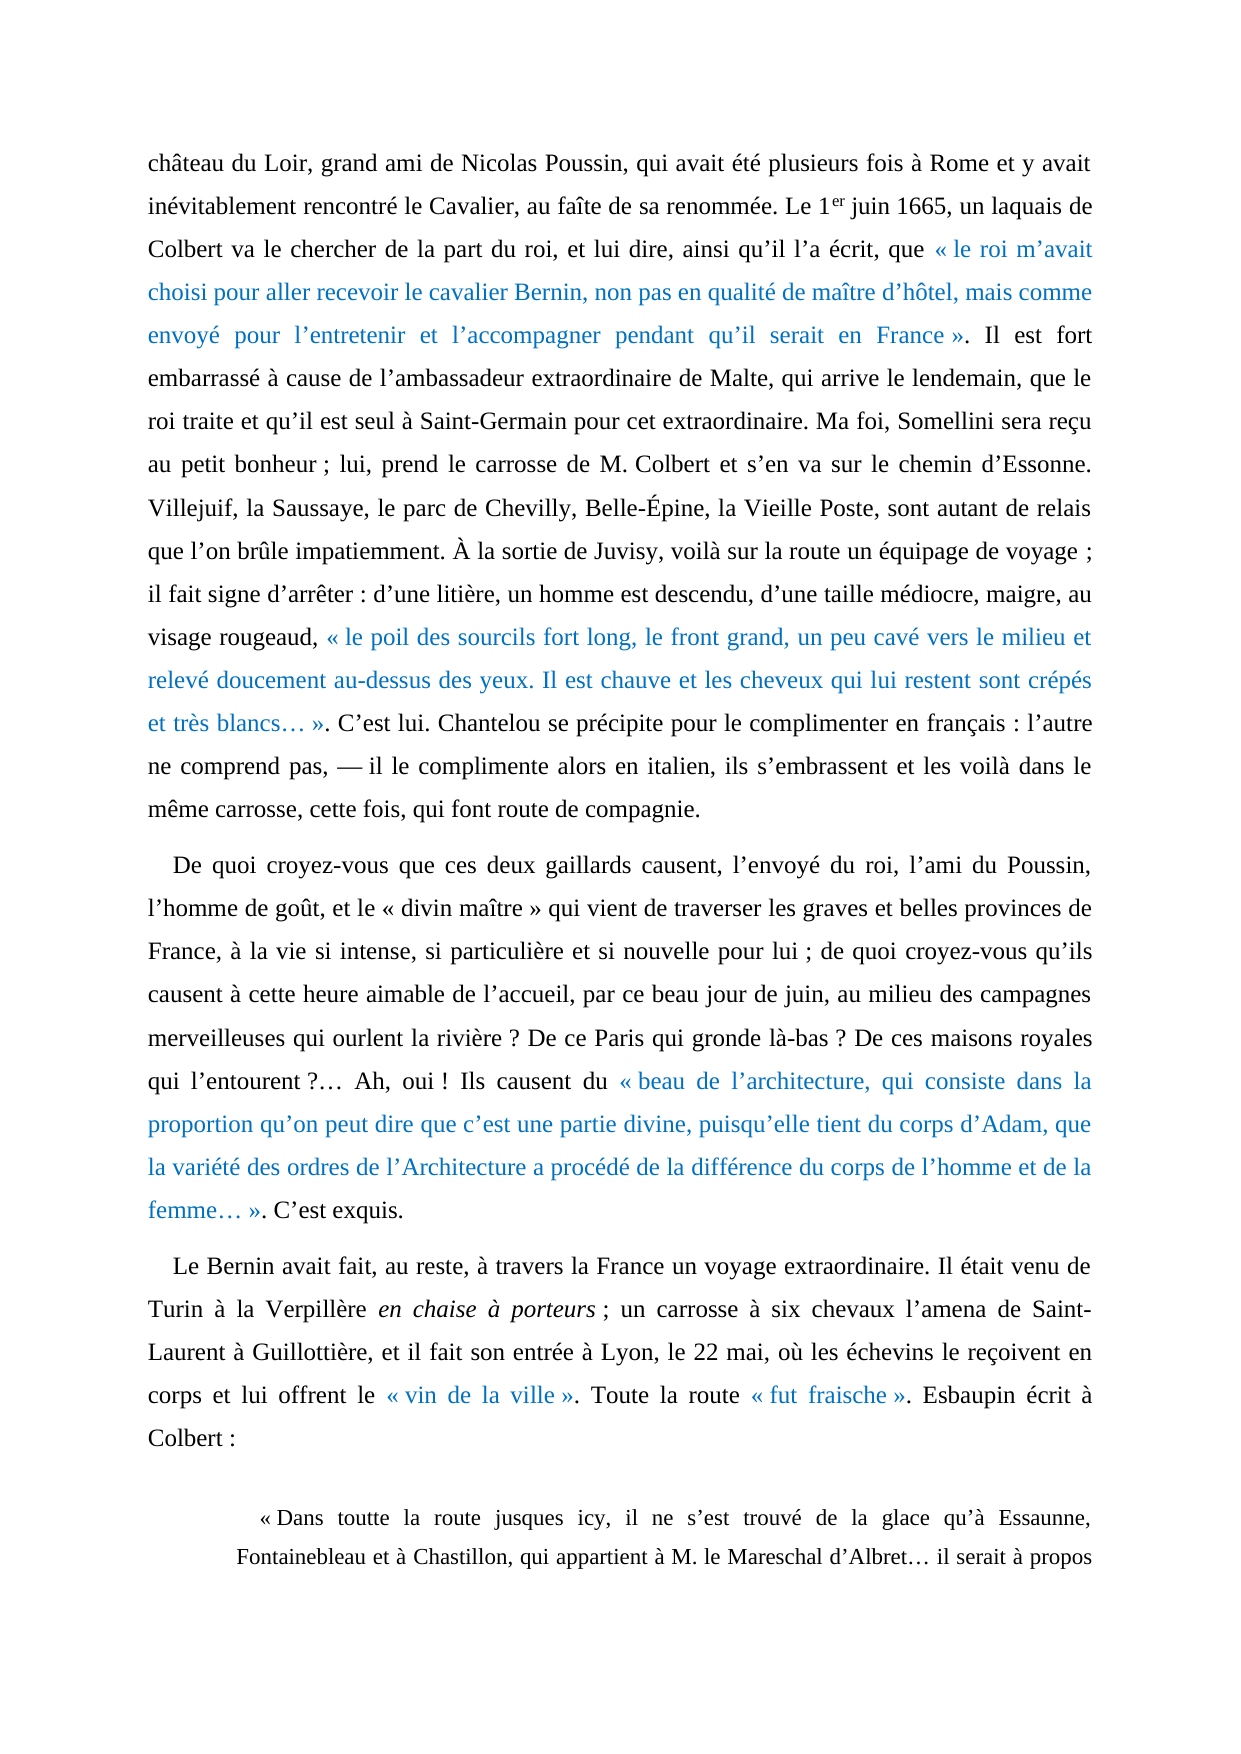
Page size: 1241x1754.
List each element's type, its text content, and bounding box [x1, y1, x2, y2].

text château du Loir, grand ami de Nicolas Poussin, qui avait été plusieurs fois à Rome et y avait inévitablement rencontré le Cavalier, au faîte de sa renommée. Le 1er juin 1665, un laquais de Colbert va le chercher de la part du roi, et lui dire, ainsi qu’il l’a écrit, que « le roi m’avait choisi pour aller recevoir le cavalier Bernin, non pas en qualité de maître d’hôtel, mais comme envoyé pour l’entretenir et l’accompagner pendant qu’il serait en France ». Il est fort embarrassé à cause de l’ambassadeur extraordinaire de Malte, qui arrive le lendemain, que le roi traite et qu’il est seul à Saint-Germain pour cet extraordinaire. Ma foi, Somellini sera reçu au petit bonheur ; lui, prend le carrosse de M. Colbert et s’en va sur le chemin d’Essonne. Villejuif, la Saussaye, le parc de Chevilly, Belle-Épine, la Vieille Poste, sont autant de relais que l’on brûle impatiemment. À la sortie de Juvisy, voilà sur la route un équipage de voyage ; il fait signe d’arrêter : d’une litière, un homme est descendu, d’une taille médiocre, maigre, au visage rougeaud, « le poil des sourcils fort long, le front grand, un peu cavé vers le milieu et relevé doucement au-dessus des yeux. Il est chauve et les cheveux qui lui restent sont crépés et très blancs… ». C’est lui. Chantelou se précipite pour le complimenter en français : l’autre ne comprend pas, — il le complimente alors en italien, ils s’embrassent et les voilà dans le même carrosse, cette fois, qui font route de compagnie. [148, 148, 1093, 823]
text De quoi croyez-vous que ces deux gaillards causent, l’envoyé du roi, l’ami du Poussin, l’homme de goût, et le « divin maître » qui vient de traverser les graves et belles provinces de France, à la vie si intense, si particulière et si nouvelle pour lui ; de quoi croyez-vous qu’ils causent à cette heure aimable de l’accueil, par ce beau jour de juin, au milieu des campagnes merveilleuses qui ourlent la rivière ? De ce Paris qui gronde là-bas ? De ces maisons royales qui l’entourent ?… Ah, oui ! Ils causent du « beau de l’architecture, qui consiste dans la proportion qu’on peut dire que c’est une partie divine, puisqu’elle tient du corps d’Adam, que la variété des ordres de l’Architecture a procédé de la différence du corps de l’homme et de la femme… ». C’est exquis. [148, 850, 1093, 1224]
text Le Bernin avait fait, au reste, à travers la France un voyage extraordinaire. Il était venu de Turin à la Verpillère en chaise à porteurs ; un carrosse à six chevaux l’amena de Saint-Laurent à Guillottière, et il fait son entrée à Lyon, le 22 mai, où les échevins le reçoivent en corps et lui offrent le « vin de la ville ». Toute la route « fut fraische ». Esbaupin écrit à Colbert : [148, 1251, 1093, 1452]
text « Dans toutte la route jusques icy, il ne s’est trouvé de la glace qu’à Essaunne, Fontainebleau et à Chastillon, qui appartient à M. le Mareschal d’Albret… il serait à propos [236, 1504, 1093, 1570]
